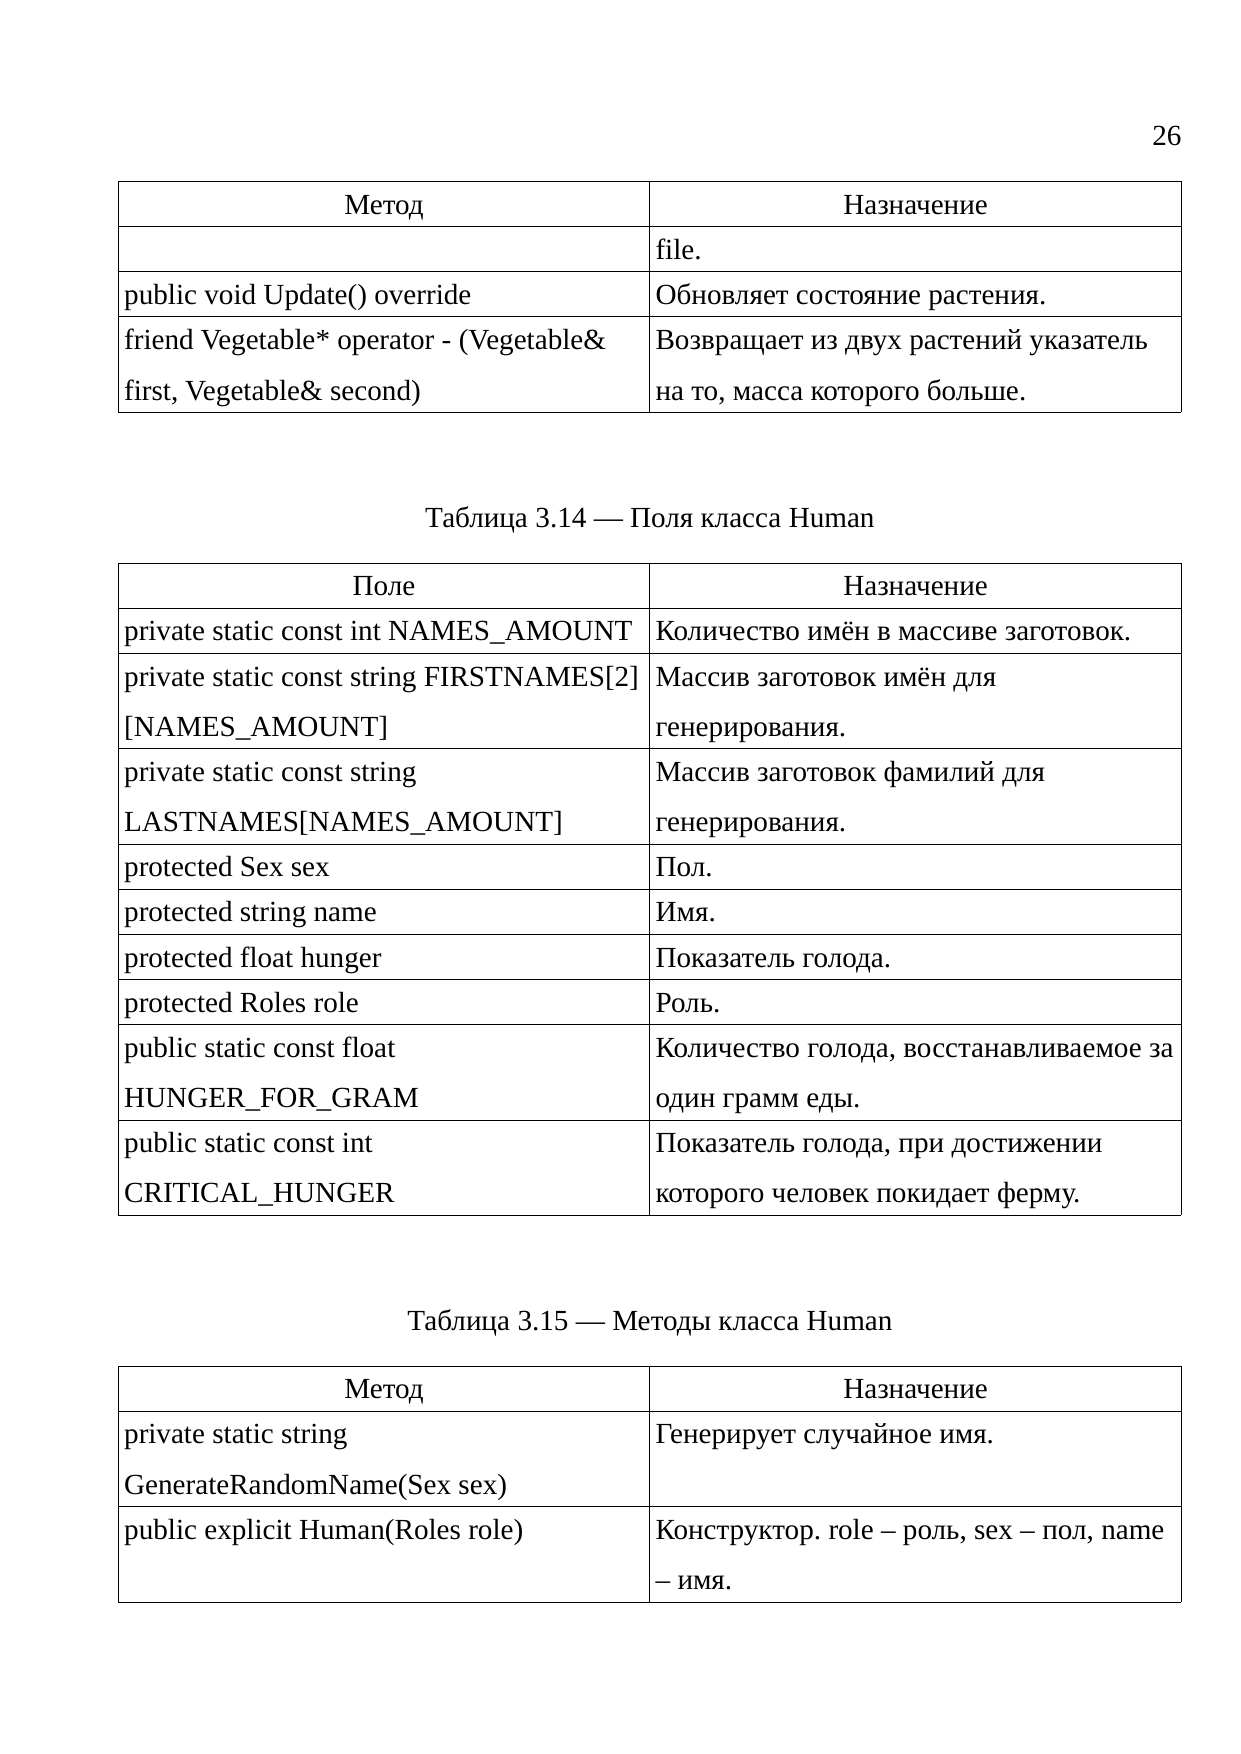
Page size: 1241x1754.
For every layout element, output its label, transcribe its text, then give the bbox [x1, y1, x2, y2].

table_cell Показатель голода, при достижении которого человек покидает ферму. [650, 1121, 1181, 1215]
table_header Метод [119, 182, 649, 226]
table_cell Пол. [650, 845, 1181, 889]
table_cell private static string GenerateRandomName(Sex sex) [119, 1412, 649, 1506]
table_header Назначение [650, 182, 1181, 226]
table_cell private static const string LASTNAMES[NAMES_AMOUNT] [119, 749, 649, 844]
table_cell Обновляет состояние растения. [650, 272, 1181, 316]
table_cell Количество голода, восстанавливаемое за один грамм еды. [650, 1025, 1181, 1119]
table_cell public static const float HUNGER_FOR_GRAM [119, 1025, 649, 1119]
table_cell public static const int CRITICAL_HUNGER [119, 1121, 649, 1215]
table_cell protected Roles role [119, 980, 649, 1024]
table_cell Массив заготовок фамилий для генерирования. [650, 749, 1181, 844]
table_cell Конструктор. role – роль, sex – пол, name – имя. [650, 1507, 1181, 1602]
table_cell private static const int NAMES_AMOUNT [119, 609, 649, 653]
table_cell Показатель голода. [650, 935, 1181, 979]
table_cell Количество имён в массиве заготовок. [650, 609, 1181, 653]
table_cell private static const string FIRSTNAMES[2][NAMES_AMOUNT] [119, 654, 649, 748]
text Таблица 2.14 — Поля класса Human [118, 500, 1181, 533]
table_cell protected Sex sex [119, 845, 649, 889]
table_cell [119, 227, 649, 271]
table_cell Имя. [650, 890, 1181, 934]
table_cell public explicit Human(Roles role) [119, 1507, 649, 1602]
table_header Метод [119, 1367, 649, 1411]
table_cell public void Update() override [119, 272, 649, 316]
table_cell Генерирует случайное имя. [650, 1412, 1181, 1506]
table_cell protected string name [119, 890, 649, 934]
table_cell Возвращает из двух растений указатель на то, масса которого больше. [650, 317, 1181, 412]
table_cell friend Vegetable* operator - (Vegetable& first, Vegetable& second) [119, 317, 649, 412]
table_cell file. [650, 227, 1181, 271]
table_header Назначение [650, 1367, 1181, 1411]
text Таблица 2.15 — Методы класса Human [118, 1303, 1181, 1336]
table_cell Массив заготовок имён для генерирования. [650, 654, 1181, 748]
table_header Поле [119, 564, 649, 608]
table_cell protected float hunger [119, 935, 649, 979]
table_cell Роль. [650, 980, 1181, 1024]
table_header Назначение [650, 564, 1181, 608]
